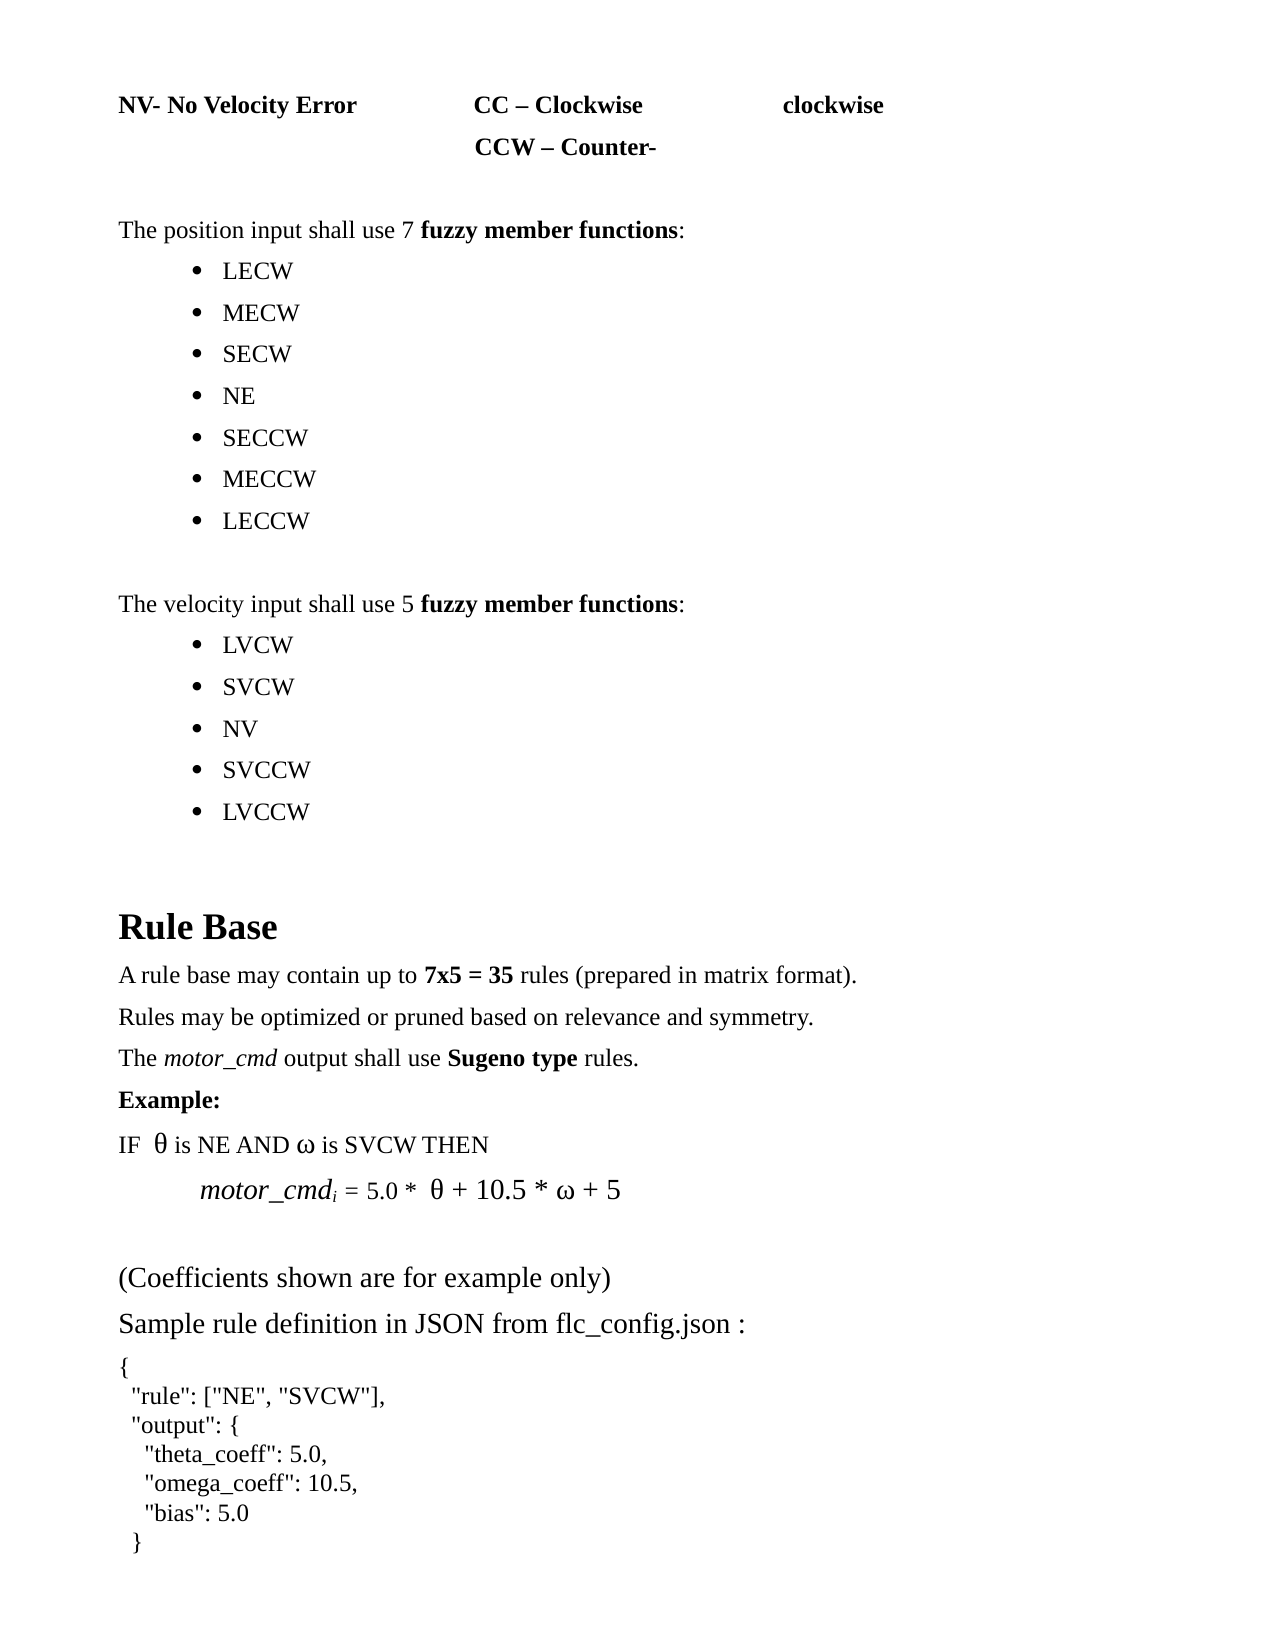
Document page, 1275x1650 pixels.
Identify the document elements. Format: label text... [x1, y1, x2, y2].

text CC – Clockwise [399, 90, 708, 119]
text The velocity input shall use 5 fuzzy member functions: [118, 589, 1157, 618]
list LVCW [193, 630, 1157, 659]
list MECCW [193, 464, 1157, 493]
text Sample rule definition in JSON from flc_config.json : [118, 1306, 1157, 1339]
text Rules may be optimized or pruned based on relevance and symmetry. [118, 1002, 1157, 1031]
list A rule base may contain up to 7x5 = 35 rules (prepared in matrix format). [118, 960, 1157, 989]
text motor_cmdi = 5.0 * θ + 10.5 * ω + 5 [118, 1172, 1157, 1206]
list LVCCW [193, 797, 1157, 826]
text IF θ is NE AND ω is SVCW THEN [118, 1126, 1157, 1160]
text NV- No Velocity Error [118, 90, 393, 119]
list SVCCW [193, 755, 1157, 784]
subtitle Rule Base [118, 905, 1157, 948]
list NV [193, 713, 1157, 742]
list SVCW [193, 672, 1157, 701]
list MECW [193, 298, 1157, 327]
list LECCW [193, 506, 1157, 535]
list SECW [193, 339, 1157, 368]
text The position input shall use 7 fuzzy member functions: [118, 215, 1157, 244]
list NE [193, 381, 1157, 410]
list SECCW [193, 422, 1157, 452]
text The motor_cmd output shall use Sugeno type rules. [118, 1043, 1157, 1072]
text clockwise [745, 90, 1157, 119]
text CCW – Counter- [437, 132, 708, 161]
text (Coefficients shown are for example only) [118, 1260, 1157, 1293]
text Example: [118, 1085, 1157, 1114]
text { "rule": ["NE", "SVCW"], "output": { "theta_coeff": 5.0, "omega_coeff": 10.5, "bias": 5.0 } [118, 1352, 1157, 1556]
list LECW [193, 256, 1157, 285]
